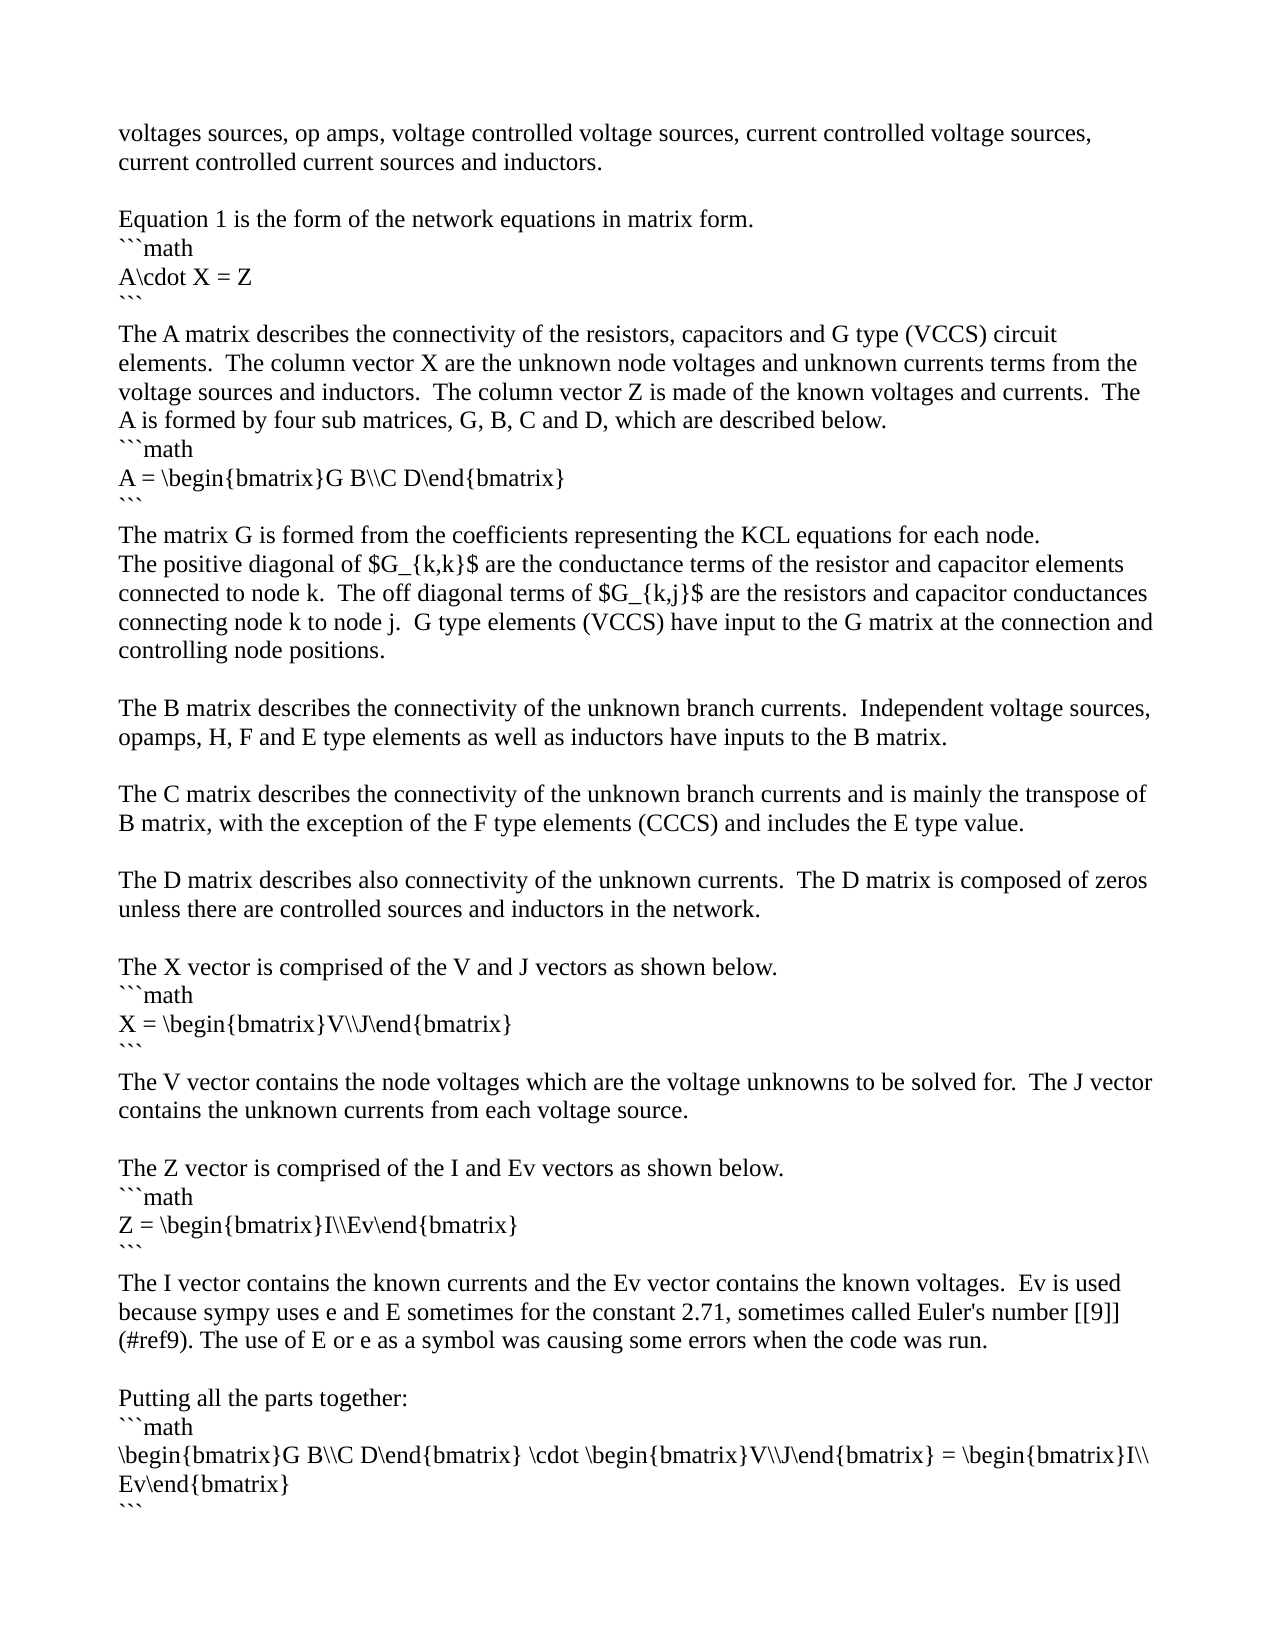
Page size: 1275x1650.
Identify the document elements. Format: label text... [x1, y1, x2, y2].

text ``` [118, 291, 1157, 319]
text ```math [118, 1182, 1157, 1211]
text ```math [118, 233, 1157, 262]
text A\cdot X = Z [118, 262, 1157, 291]
text ``` [118, 492, 1157, 521]
text The V vector contains the node voltages which are the voltage unknowns to be solved for. The J vector contains the unknown currents from each voltage source. [118, 1067, 1157, 1124]
text The Z vector is comprised of the I and Ev vectors as shown below. [118, 1153, 1157, 1182]
text Equation 1 is the form of the network equations in matrix form. [118, 204, 1157, 233]
text The B matrix describes the connectivity of the unknown branch currents. Independent voltage sources, opamps, H, F and E type elements as well as inductors have inputs to the B matrix. [118, 693, 1157, 751]
text The D matrix describes also connectivity of the unknown currents. The D matrix is composed of zeros unless there are controlled sources and inductors in the network. [118, 866, 1157, 923]
text The C matrix describes the connectivity of the unknown branch currents and is mainly the transpose of B matrix, with the exception of the F type elements (CCCS) and includes the E type value. [118, 779, 1157, 837]
text The A matrix describes the connectivity of the resistors, capacitors and G type (VCCS) circuit elements. The column vector X are the unknown node voltages and unknown currents terms from the voltage sources and inductors. The column vector Z is made of the known voltages and currents. The A is formed by four sub matrices, G, B, C and D, which are described below. [118, 319, 1157, 434]
text \begin{bmatrix}G B\\C D\end{bmatrix} \cdot \begin{bmatrix}V\\J\end{bmatrix} = \begin{bmatrix}I\\Ev\end{bmatrix} [118, 1441, 1157, 1498]
text X = \begin{bmatrix}V\\J\end{bmatrix} [118, 1009, 1157, 1038]
text ``` [118, 1038, 1157, 1067]
text ```math [118, 981, 1157, 1009]
text ```math [118, 1412, 1157, 1441]
text A = \begin{bmatrix}G B\\C D\end{bmatrix} [118, 463, 1157, 492]
text The I vector contains the known currents and the Ev vector contains the known voltages. Ev is used because sympy uses e and E sometimes for the constant 2.71, sometimes called Euler's number [[9]](#ref9). The use of E or e as a symbol was causing some errors when the code was run. [118, 1268, 1157, 1354]
text The matrix G is formed from the coefficients representing the KCL equations for each node. [118, 521, 1157, 549]
text Putting all the parts together: [118, 1383, 1157, 1412]
text The X vector is comprised of the V and J vectors as shown below. [118, 952, 1157, 981]
text ```math [118, 434, 1157, 463]
text Z = \begin{bmatrix}I\\Ev\end{bmatrix} [118, 1211, 1157, 1239]
text The positive diagonal of $G_{k,k}$ are the conductance terms of the resistor and capacitor elements connected to node k. The off diagonal terms of $G_{k,j}$ are the resistors and capacitor conductances connecting node k to node j. G type elements (VCCS) have input to the G matrix at the connection and controlling node positions. [118, 549, 1157, 664]
text voltages sources, op amps, voltage controlled voltage sources, current controlled voltage sources, current controlled current sources and inductors. [118, 118, 1157, 176]
text ``` [118, 1498, 1157, 1527]
text ``` [118, 1239, 1157, 1268]
